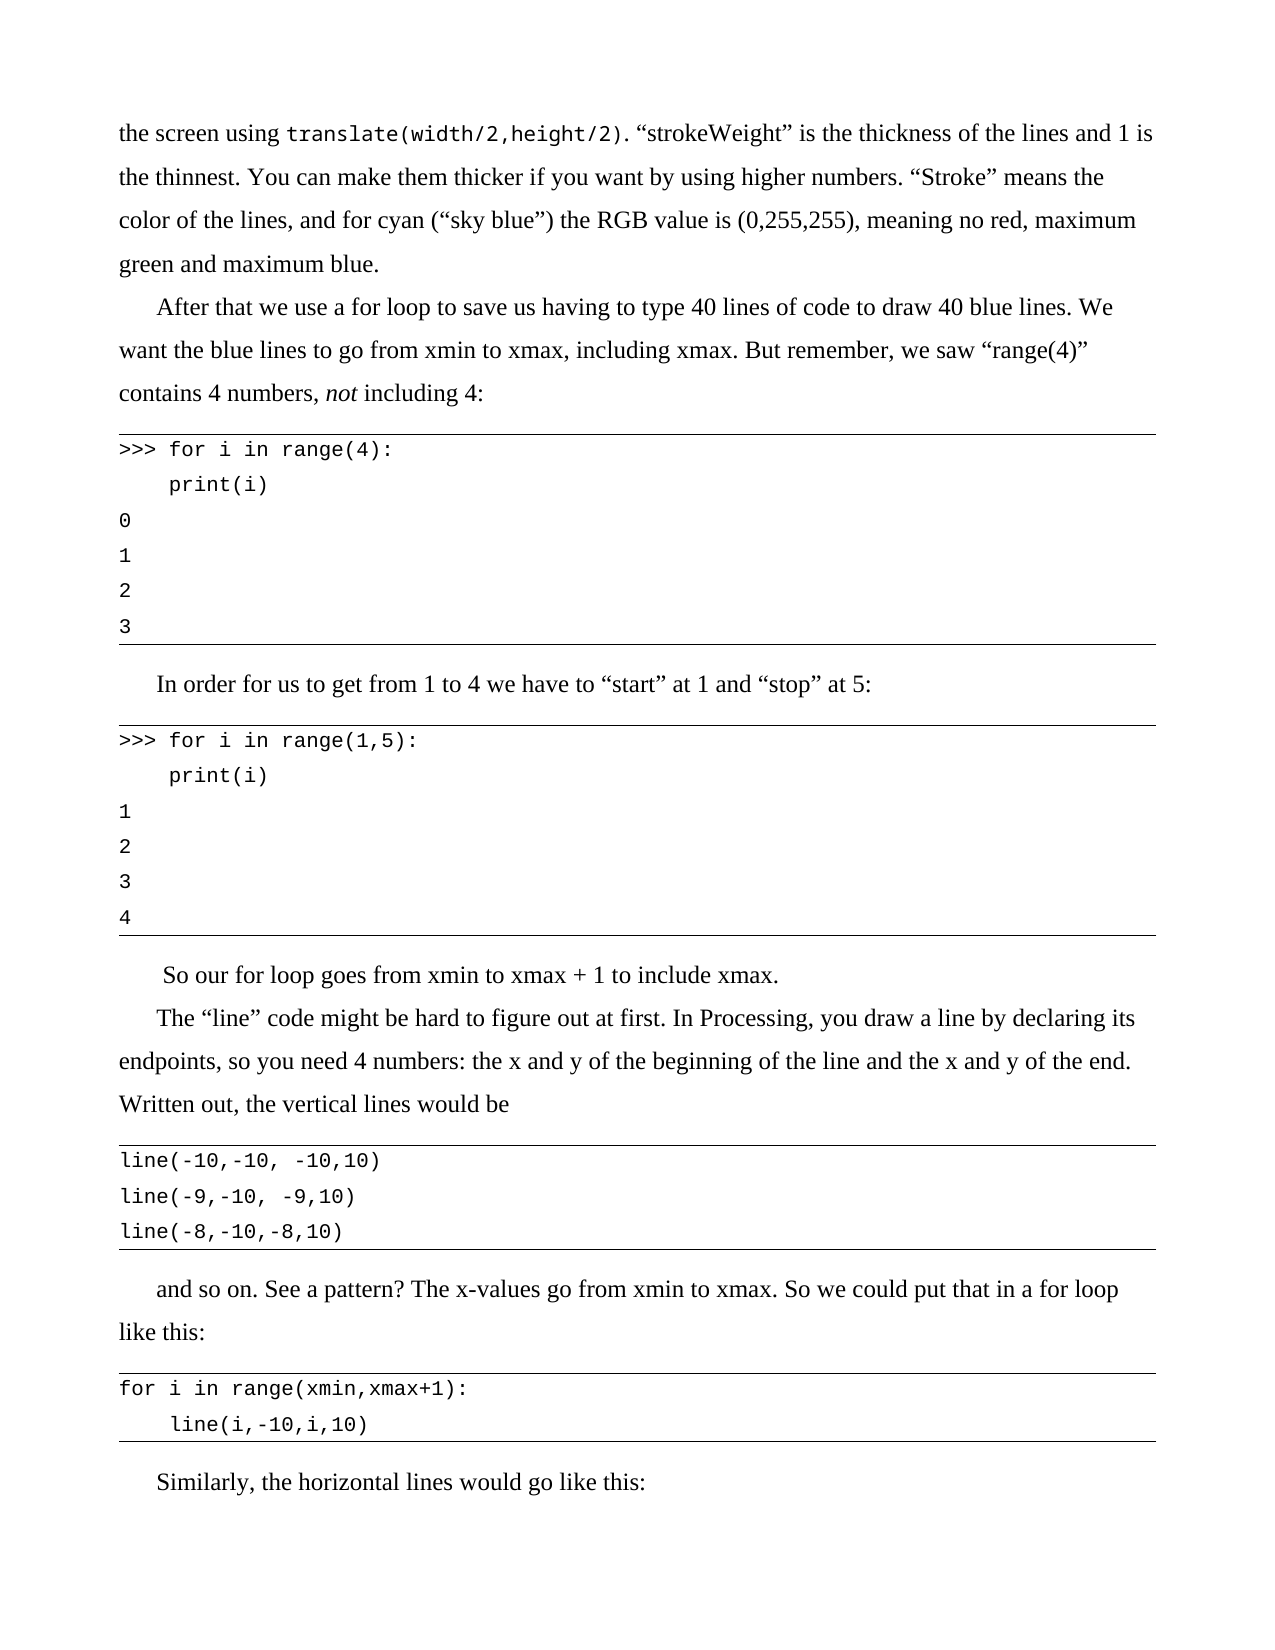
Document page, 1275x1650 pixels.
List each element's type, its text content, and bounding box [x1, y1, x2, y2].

text The “line” code might be hard to figure out at first. In Processing, you draw a line by declaring its endpoints, so you need 4 numbers: the x and y of the beginning of the line and the x and y of the end. Written out, the vertical lines would be [118, 1003, 1156, 1118]
text the screen using translate(width/2,height/2). “strokeWeight” is the thickness of the lines and 1 is the thinnest. You can make them thicker if you want by using higher numbers. “Stroke” means the color of the lines, and for cyan (“sky blue”) the RGB value is (0,255,255), meaning no red, maximum green and maximum blue. [118, 118, 1156, 277]
text >>> for i in range(1,5): [118, 726, 1156, 753]
text line(-10,-10, -10,10) [118, 1146, 1156, 1174]
text 2 [118, 836, 1156, 860]
text In order for us to get from 1 to 4 we have to “start” at 1 and “stop” at 5: [118, 669, 1156, 698]
text 3 [118, 616, 1156, 645]
text print(i) [118, 474, 1156, 498]
text 4 [118, 907, 1156, 936]
text print(i) [118, 765, 1156, 789]
text and so on. See a pattern? The x-values go from xmin to xmax. So we could put that in a for loop like this: [118, 1274, 1156, 1346]
text 3 [118, 872, 1156, 895]
text line(-8,-10,-8,10) [118, 1221, 1156, 1250]
text 0 [118, 510, 1156, 533]
text So our for loop goes from xmin to xmax + 1 to include xmax. [118, 960, 1156, 989]
text 2 [118, 581, 1156, 604]
text for i in range(xmin,xmax+1): [118, 1374, 1156, 1402]
text line(-9,-10, -9,10) [118, 1186, 1156, 1209]
text line(i,-10,i,10) [118, 1414, 1156, 1442]
text 1 [118, 545, 1156, 569]
text >>> for i in range(4): [118, 435, 1156, 462]
text 1 [118, 801, 1156, 824]
text After that we use a for loop to save us having to type 40 lines of code to draw 40 blue lines. We want the blue lines to go from xmin to xmax, including xmax. But remember, we saw “range(4)” contains 4 numbers, not including 4: [118, 292, 1156, 407]
text Similarly, the horizontal lines would go like this: [118, 1467, 1156, 1496]
